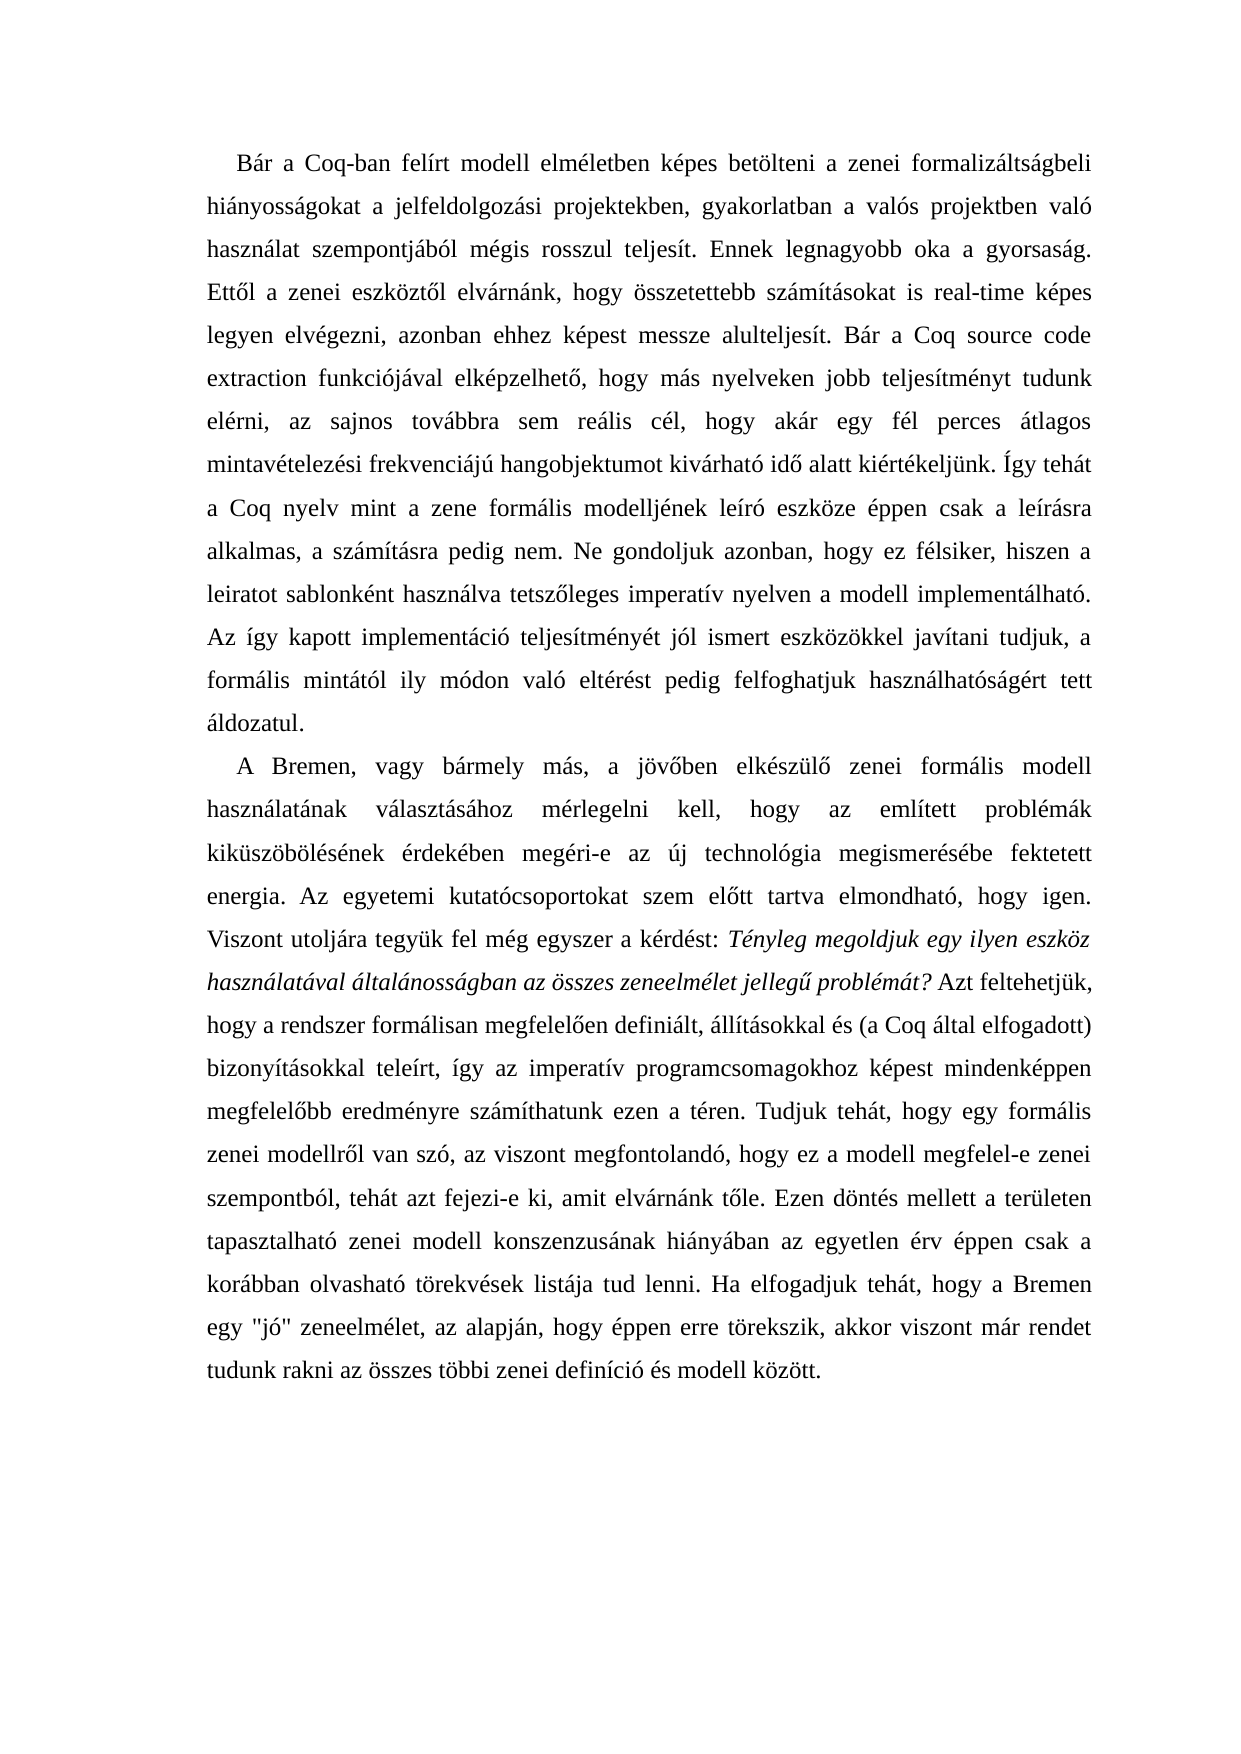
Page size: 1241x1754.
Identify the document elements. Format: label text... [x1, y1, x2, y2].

text A Bremen, vagy bármely más, a jövőben elkészülő zenei formális modell használatának választásához mérlegelni kell, hogy az említett problémák kiküszöbölésének érdekében megéri-e az új technológia megismerésébe fektetett energia. Az egyetemi kutatócsoportokat szem előtt tartva elmondható, hogy igen. Viszont utoljára tegyük fel még egyszer a kérdést: Tényleg megoldjuk egy ilyen eszköz használatával általánosságban az összes zeneelmélet jellegű problémát? Azt feltehetjük, hogy a rendszer formálisan megfelelően definiált, állításokkal és (a Coq által elfogadott) bizonyításokkal teleírt, így az imperatív programcsomagokhoz képest mindenképpen megfelelőbb eredményre számíthatunk ezen a téren. Tudjuk tehát, hogy egy formális zenei modellről van szó, az viszont megfontolandó, hogy ez a modell megfelel-e zenei szempontból, tehát azt fejezi-e ki, amit elvárnánk tőle. Ezen döntés mellett a területen tapasztalható zenei modell konszenzusának hiányában az egyetlen érv éppen csak a korábban olvasható törekvések listája tud lenni. Ha elfogadjuk tehát, hogy a Bremen egy "jó" zeneelmélet, az alapján, hogy éppen erre törekszik, akkor viszont már rendet tudunk rakni az összes többi zenei definíció és modell között. [207, 751, 1093, 1384]
text Bár a Coq-ban felírt modell elméletben képes betölteni a zenei formalizáltságbeli hiányosságokat a jelfeldolgozási projektekben, gyakorlatban a valós projektben való használat szempontjából mégis rosszul teljesít. Ennek legnagyobb oka a gyorsaság. Ettől a zenei eszköztől elvárnánk, hogy összetettebb számításokat is real-time képes legyen elvégezni, azonban ehhez képest messze alulteljesít. Bár a Coq source code extraction funkciójával elképzelhető, hogy más nyelveken jobb teljesítményt tudunk elérni, az sajnos továbbra sem reális cél, hogy akár egy fél perces átlagos mintavételezési frekvenciájú hangobjektumot kivárható idő alatt kiértékeljünk. Így tehát a Coq nyelv mint a zene formális modelljének leíró eszköze éppen csak a leírásra alkalmas, a számításra pedig nem. Ne gondoljuk azonban, hogy ez félsiker, hiszen a leiratot sablonként használva tetszőleges imperatív nyelven a modell implementálható. Az így kapott implementáció teljesítményét jól ismert eszközökkel javítani tudjuk, a formális mintától ily módon való eltérést pedig felfoghatjuk használhatóságért tett áldozatul. [207, 148, 1093, 737]
